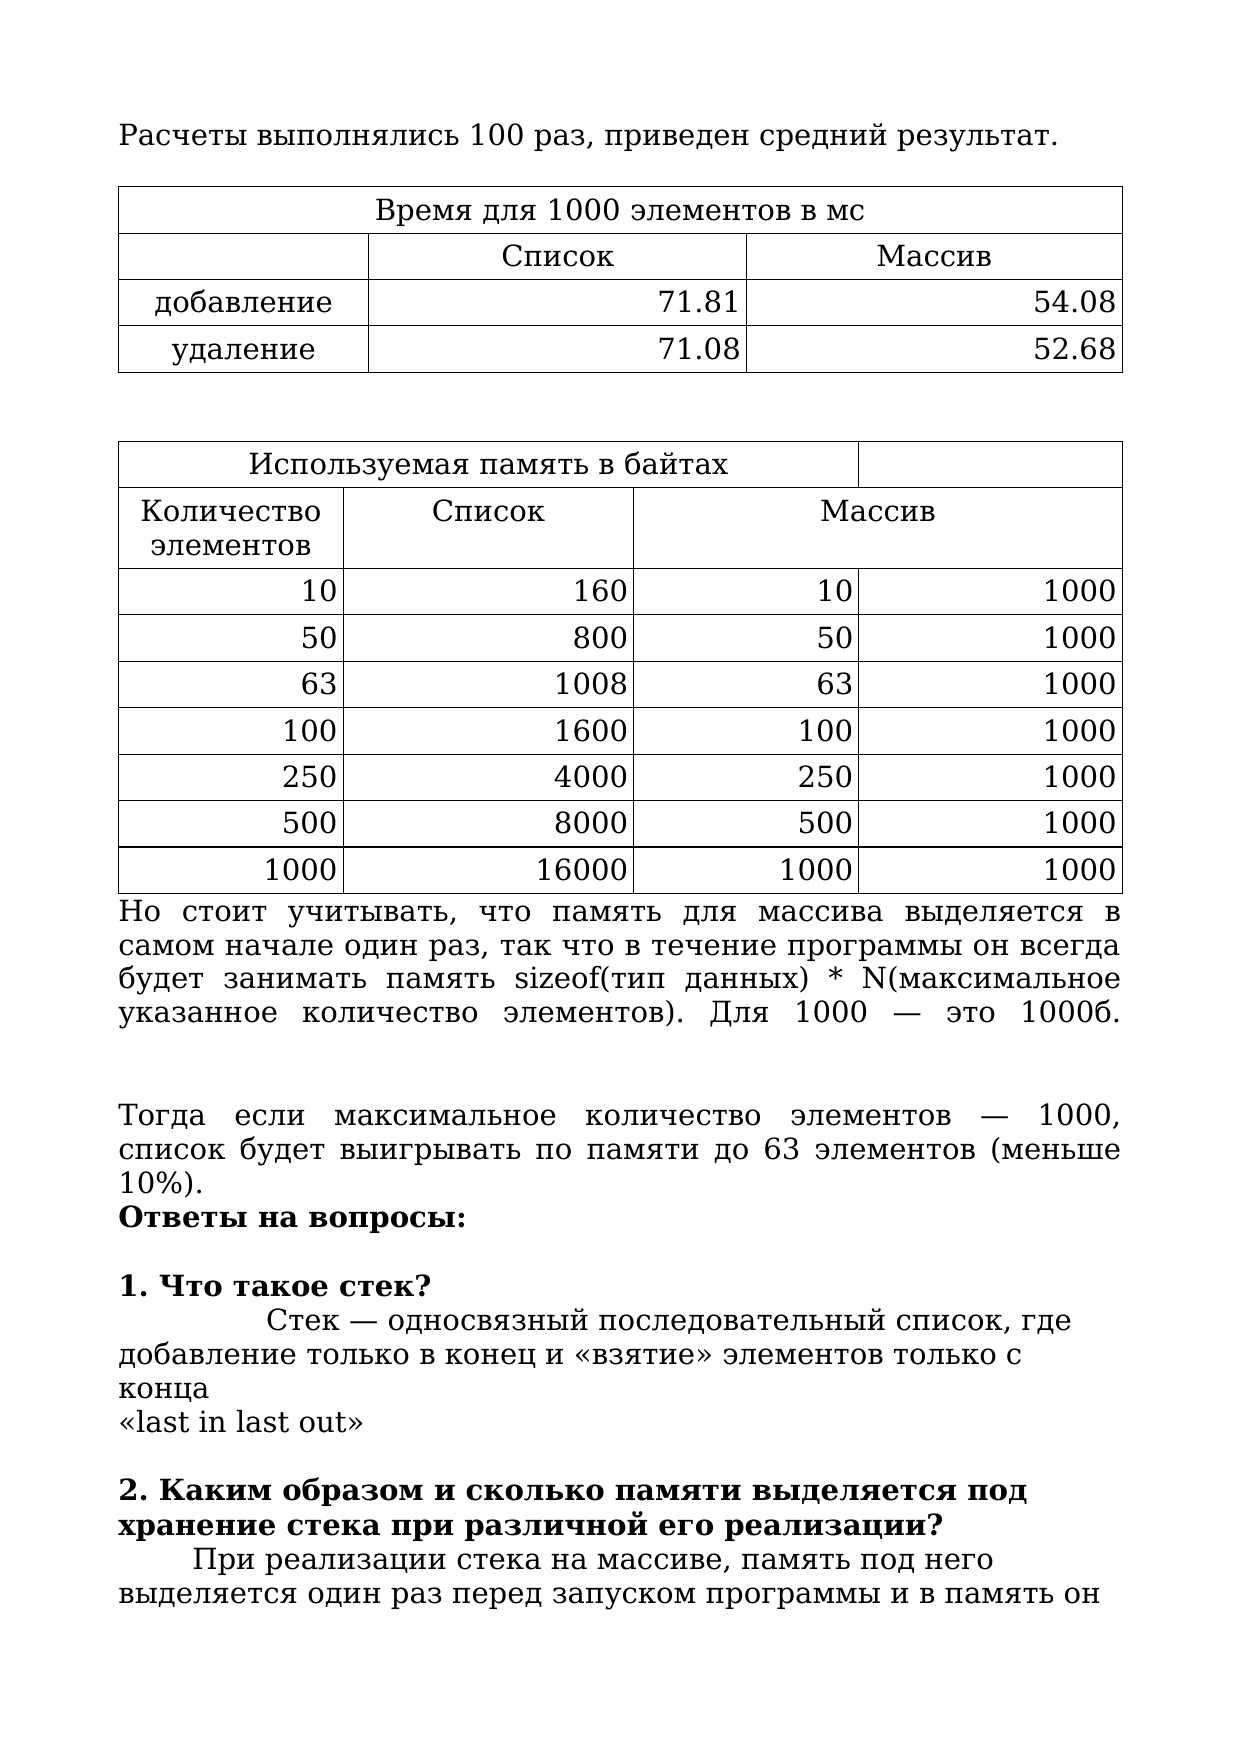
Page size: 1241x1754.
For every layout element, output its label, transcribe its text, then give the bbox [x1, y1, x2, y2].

table_cell добавление [119, 280, 368, 325]
table_cell 250 [634, 755, 858, 800]
table_cell 500 [119, 801, 343, 846]
text 2. Каким образом и сколько памяти выделяется под хранение стека при различной его реализации? При реализации стека на массиве, память под него выделяется один раз перед запуском программы и в память он [118, 1473, 1122, 1610]
table_cell 1000 [859, 615, 1122, 661]
table_cell 50 [634, 615, 858, 661]
table_cell 50 [119, 615, 343, 661]
table_cell 54.08 [747, 280, 1122, 325]
text 1. Что такое стек? [118, 1269, 1122, 1303]
table_cell Массив [634, 488, 1122, 568]
table_cell 100 [119, 708, 343, 753]
table_cell 100 [634, 708, 858, 753]
table_cell 1008 [344, 662, 633, 707]
table_cell 160 [344, 569, 633, 614]
text Расчеты выполнялись 100 раз, приведен средний результат. [118, 118, 1122, 152]
table_cell 1000 [859, 801, 1122, 846]
table_cell 8000 [344, 801, 633, 846]
text Тогда если максимальное количество элементов — 1000, список будет выигрывать по памяти до 63 элементов (меньше 10%). [118, 1098, 1122, 1200]
table_cell Количество элементов [119, 488, 343, 568]
table_cell 1000 [119, 848, 343, 893]
table_cell 52.68 [747, 326, 1122, 372]
table_cell Список [344, 488, 633, 568]
table_cell 250 [119, 755, 343, 800]
table_cell 1000 [859, 662, 1122, 707]
table_cell 1000 [859, 848, 1122, 893]
table_header Время для 1000 элементов в мс [119, 187, 1122, 232]
table_header [859, 442, 1122, 487]
table_cell 1000 [634, 848, 858, 893]
table_cell 800 [344, 615, 633, 661]
table_cell 1000 [859, 569, 1122, 614]
table_cell 10 [634, 569, 858, 614]
table_cell 4000 [344, 755, 633, 800]
table_cell 71.81 [369, 280, 746, 325]
table_cell 63 [634, 662, 858, 707]
table_cell Массив [747, 234, 1122, 279]
table_cell 16000 [344, 848, 633, 893]
table_cell 10 [119, 569, 343, 614]
table_cell 1000 [859, 755, 1122, 800]
table_cell удаление [119, 326, 368, 372]
table_cell Список [369, 234, 746, 279]
table_cell 1600 [344, 708, 633, 753]
table_cell 71.08 [369, 326, 746, 372]
text Ответы на вопросы: [118, 1200, 1122, 1269]
text Стек — односвязный последовательный список, где добавление только в конец и «взятие» элементов только с конца «last in last out» [118, 1303, 1122, 1473]
table_cell 1000 [859, 708, 1122, 753]
table_header Используемая память в байтах [119, 442, 858, 487]
table_cell [119, 234, 368, 279]
table_cell 500 [634, 801, 858, 846]
text Но стоит учитывать, что память для массива выделяется в самом начале один раз, так что в течение программы он всегда будет занимать память sizeof(тип данных) * N(максимальное указанное количество элементов). Для 1000 — это 1000б. [118, 894, 1122, 1064]
table_cell 63 [119, 662, 343, 707]
